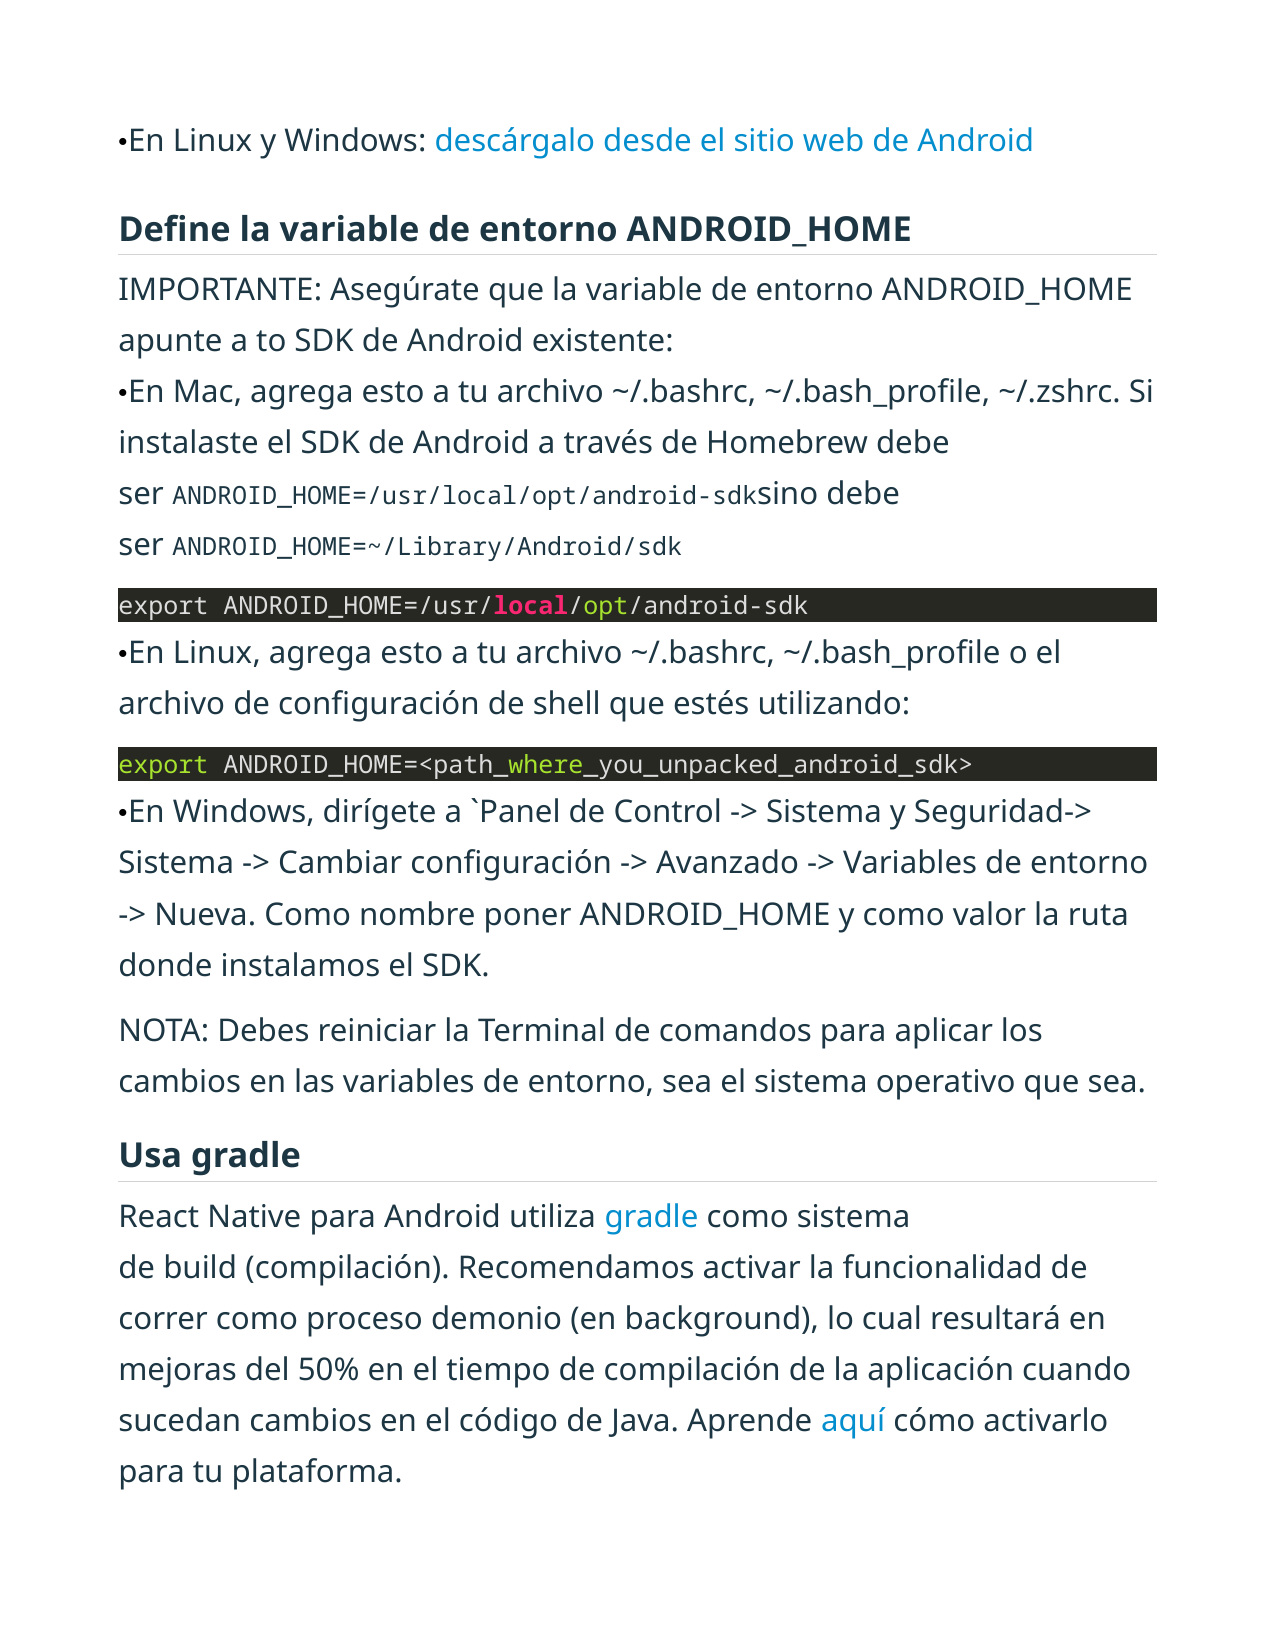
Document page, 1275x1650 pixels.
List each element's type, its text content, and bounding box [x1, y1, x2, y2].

text export ANDROID_HOME=/usr/local/opt/android-sdk [118, 588, 1157, 622]
text export ANDROID_HOME=<path_where_you_unpacked_android_sdk> [118, 747, 1157, 781]
text React Native para Android utiliza gradle como sistema de build (compilación). Recomendamos activar la funcionalidad de correr como proceso demonio (en background), lo cual resultará en mejoras del 50% en el tiempo de compilación de la aplicación cuando sucedan cambios en el código de Java. Aprende aquí cómo activarlo para tu plataforma. [118, 1193, 1157, 1491]
text IMPORTANTE: Asegúrate que la variable de entorno ANDROID_HOME apunte a to SDK de Android existente: [118, 267, 1157, 361]
subtitle Define la variable de entorno ANDROID_HOME [118, 204, 1157, 254]
list En Linux y Windows: descárgalo desde el sitio web de Android [118, 118, 1157, 161]
subtitle Usa gradle [118, 1131, 1157, 1181]
list En Mac, agrega esto a tu archivo ~/.bashrc, ~/.bash_profile, ~/.zshrc. Si instalaste el SDK de Android a través de Homebrew debe ser ANDROID_HOME=/usr/local/opt/android-sdksino debe ser ANDROID_HOME=~/Library/Android/sdk [118, 369, 1157, 565]
text NOTA: Debes reiniciar la Terminal de comandos para aplicar los cambios en las variables de entorno, sea el sistema operativo que sea. [118, 1008, 1157, 1102]
list En Linux, agrega esto a tu archivo ~/.bashrc, ~/.bash_profile o el archivo de configuración de shell que estés utilizando: [118, 630, 1157, 724]
list En Windows, dirígete a `Panel de Control -> Sistema y Seguridad-> Sistema -> Cambiar configuración -> Avanzado -> Variables de entorno -> Nueva. Como nombre poner ANDROID_HOME y como valor la ruta donde instalamos el SDK. [118, 789, 1157, 985]
